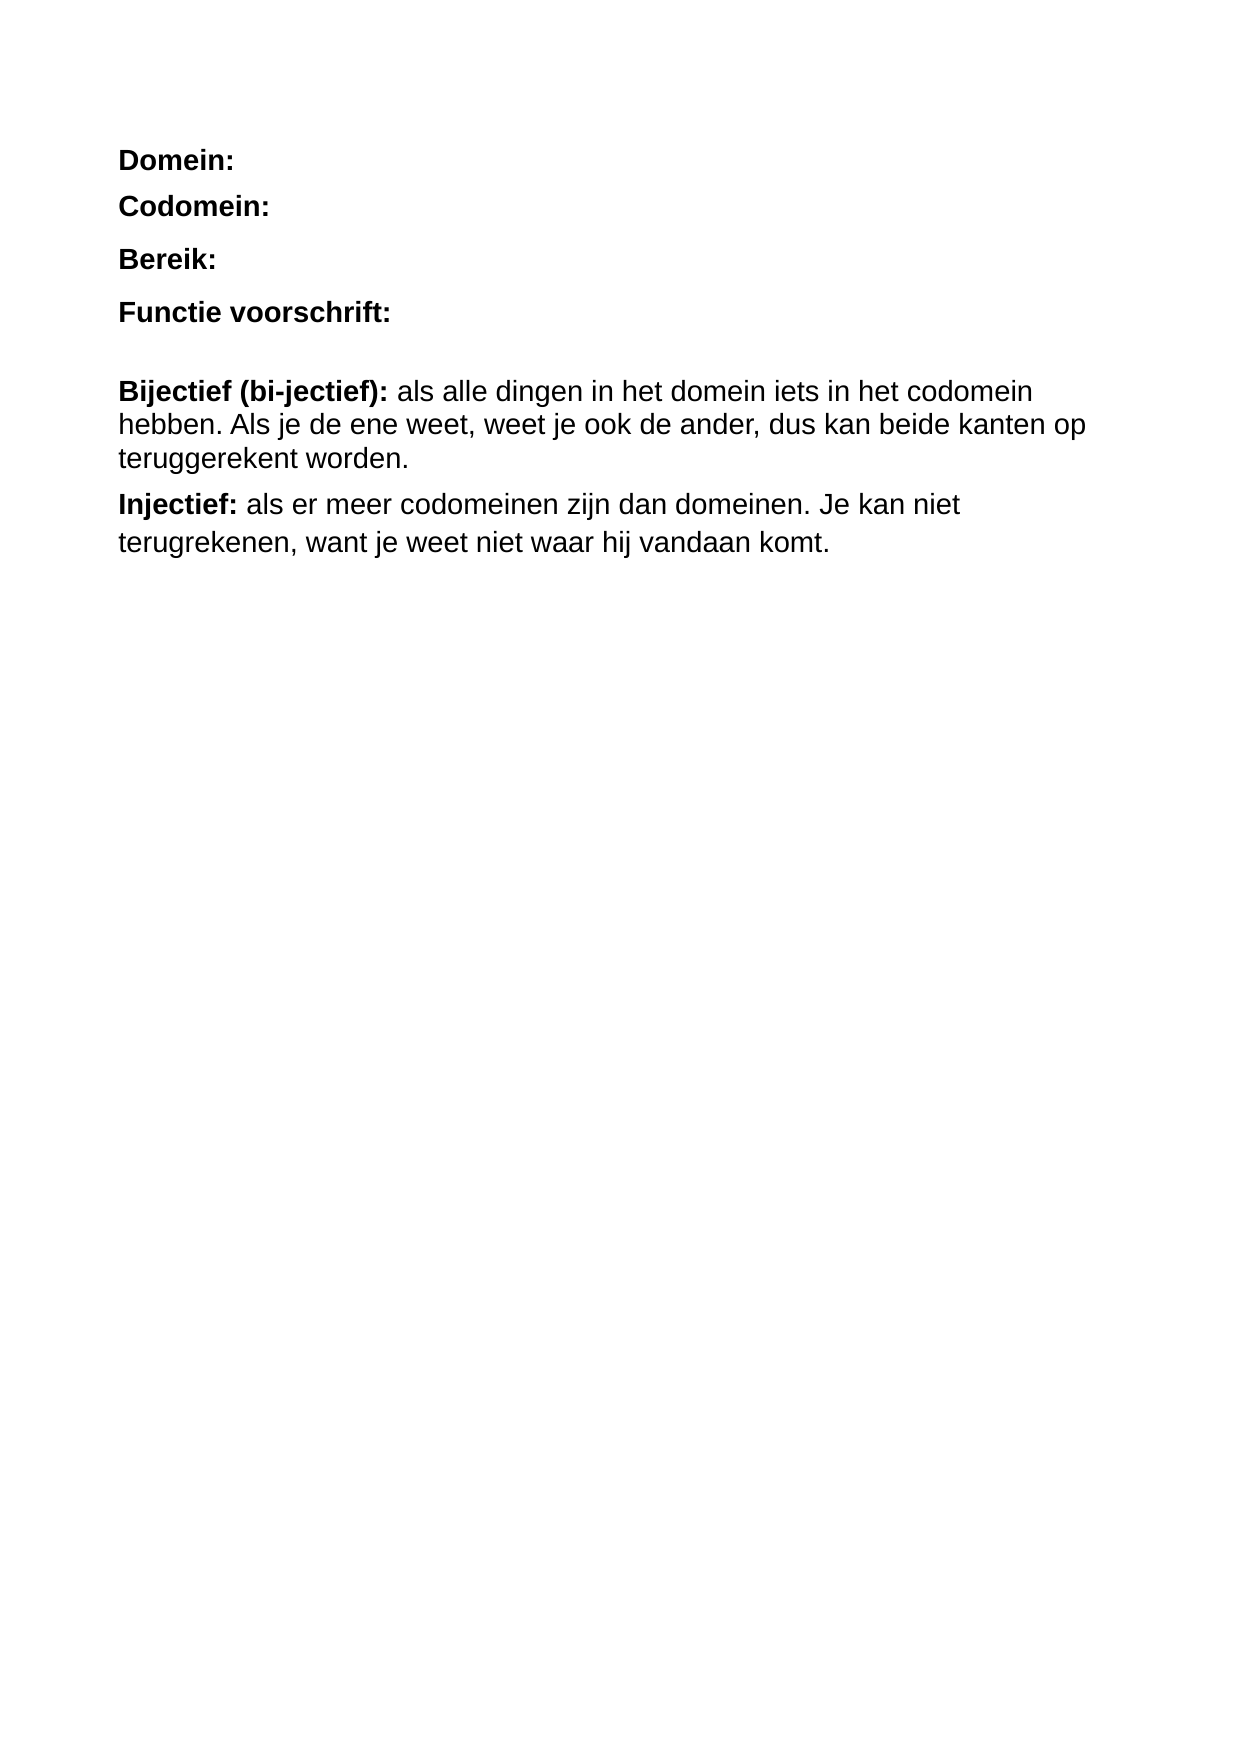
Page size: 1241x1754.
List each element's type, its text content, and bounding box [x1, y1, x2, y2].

text Codomein: [118, 189, 1122, 223]
text Functie voorschrift: [118, 295, 1122, 329]
subtitle Bijectief (bi-jectief): als alle dingen in het domein iets in het codomein hebben. Als je de ene weet, weet je ook de ander, dus kan beide kanten op teruggerekent worden. [118, 373, 1122, 474]
text Bereik: [118, 242, 1122, 276]
subtitle Domein: [118, 143, 1122, 177]
text Injectief: als er meer codomeinen zijn dan domeinen. Je kan niet terugrekenen, want je weet niet waar hij vandaan komt. [118, 487, 1122, 559]
